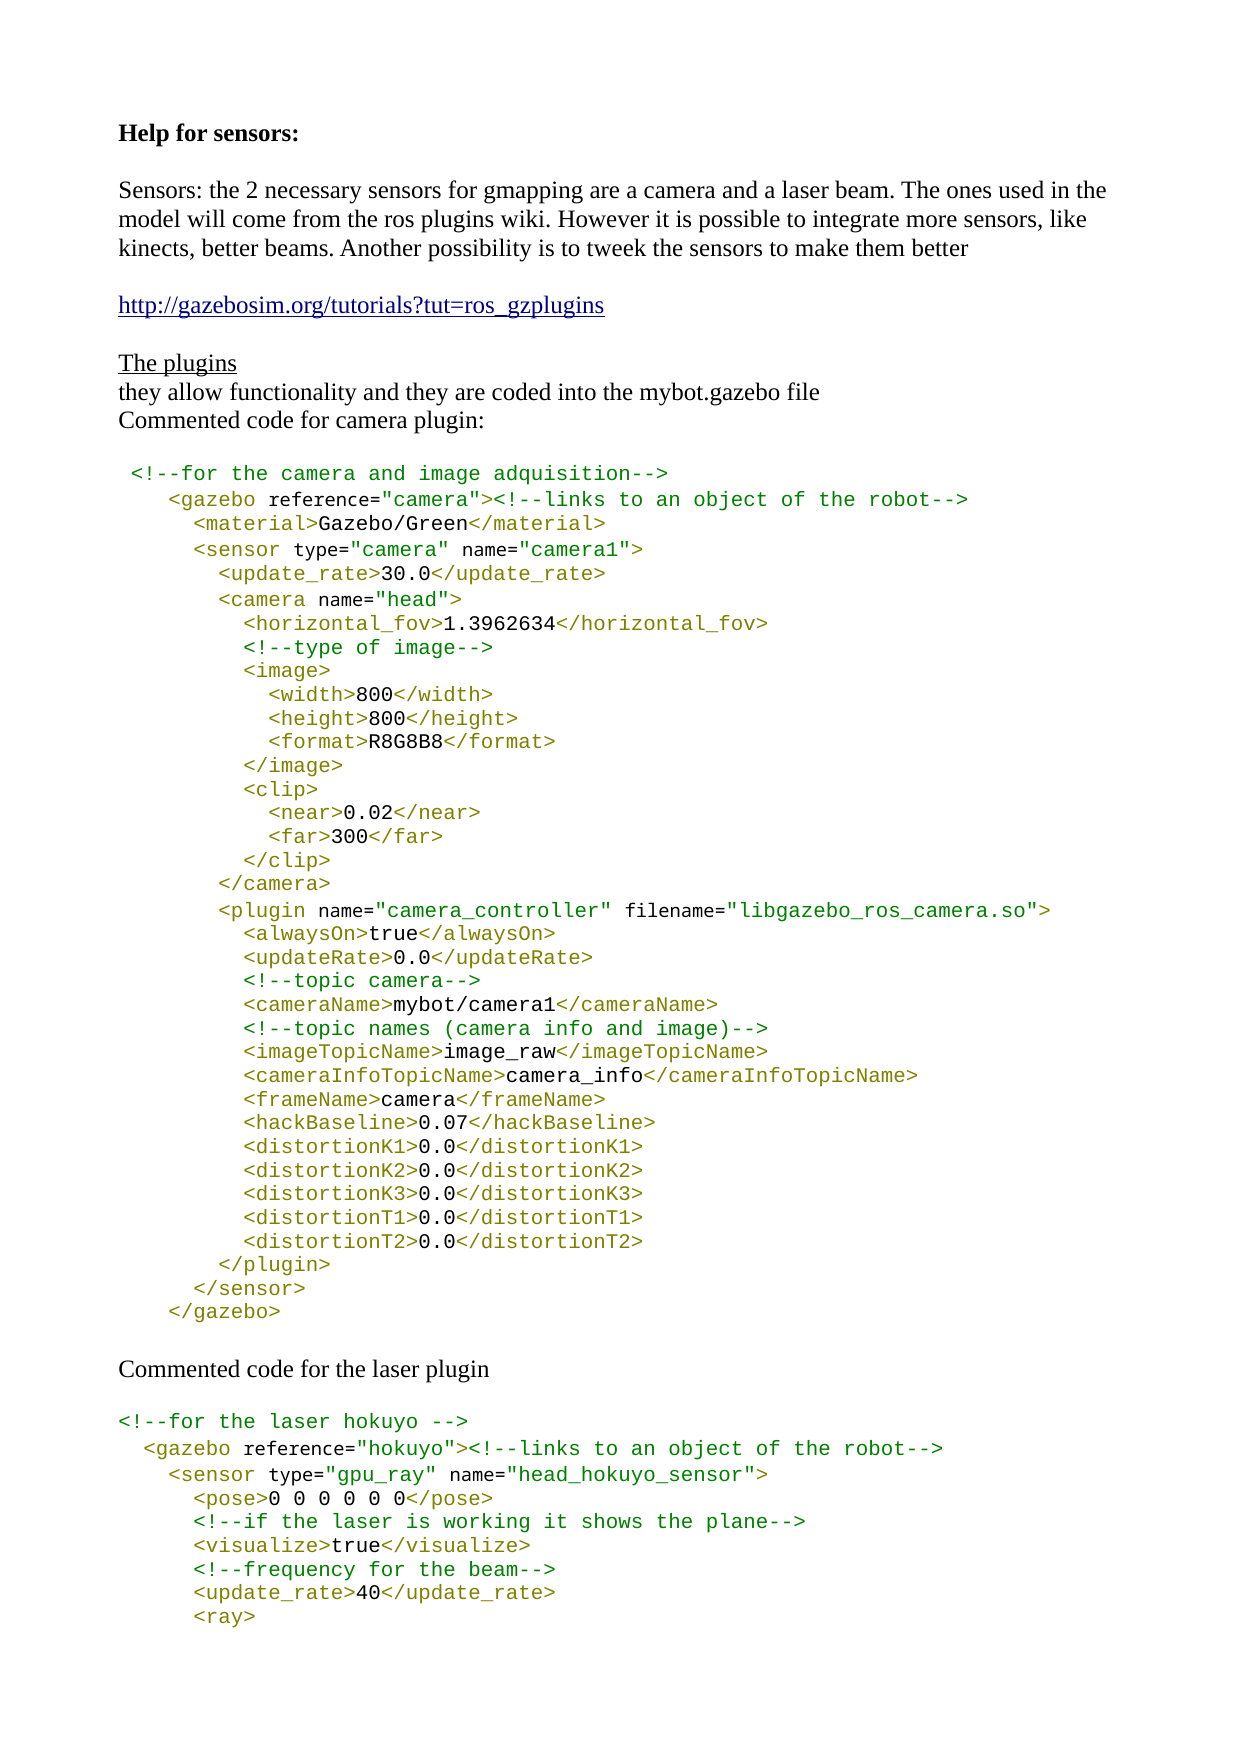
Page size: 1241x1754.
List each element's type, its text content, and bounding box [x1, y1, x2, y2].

text <distortionK2>0.0</distortionK2> [118, 1160, 1122, 1183]
text <cameraName>mybot/camera1</cameraName> [118, 994, 1122, 1018]
text </plugin> [118, 1254, 1122, 1278]
text <!--type of image--> [118, 637, 1122, 660]
text <!--for the laser hokuyo --> [118, 1411, 1122, 1435]
text </image> [118, 755, 1122, 779]
text <pose>0 0 0 0 0 0</pose> [118, 1488, 1122, 1511]
text Commented code for camera plugin: [118, 406, 1122, 434]
text <alwaysOn>true</alwaysOn> [118, 923, 1122, 947]
text Commented code for the laser plugin [118, 1354, 1122, 1383]
text <distortionK1>0.0</distortionK1> [118, 1136, 1122, 1160]
text <distortionT1>0.0</distortionT1> [118, 1207, 1122, 1231]
text <update_rate>30.0</update_rate> [118, 563, 1122, 587]
text <width>800</width> [118, 684, 1122, 708]
text <sensor type="camera" name="camera1"> [118, 537, 1122, 563]
text <height>800</height> [118, 708, 1122, 731]
text http://gazebosim.org/tutorials?tut=ros_gzplugins [118, 291, 1122, 319]
text Help for sensors: [118, 118, 1122, 147]
text <far>300</far> [118, 826, 1122, 849]
text <update_rate>40</update_rate> [118, 1582, 1122, 1606]
text <material>Gazebo/Green</material> [118, 513, 1122, 537]
text <horizontal_fov>1.3962634</horizontal_fov> [118, 613, 1122, 637]
text <!--topic names (camera info and image)--> [118, 1018, 1122, 1041]
text <imageTopicName>image_raw</imageTopicName> [118, 1041, 1122, 1065]
text they allow functionality and they are coded into the mybot.gazebo file [118, 377, 1122, 406]
text <cameraInfoTopicName>camera_info</cameraInfoTopicName> [118, 1065, 1122, 1089]
text <visualize>true</visualize> [118, 1535, 1122, 1559]
text <ray> [118, 1606, 1122, 1630]
text <camera name="head"> [118, 587, 1122, 613]
text <format>R8G8B8</format> [118, 731, 1122, 755]
text The plugins [118, 348, 1122, 377]
text </sensor> [118, 1278, 1122, 1302]
text Sensors: the 2 necessary sensors for gmapping are a camera and a laser beam. The ones used in the model will come from the ros plugins wiki. However it is possible to integrate more sensors, like kinects, better beams. Another possibility is to tweek the sensors to make them better [118, 176, 1122, 262]
text <distortionK3>0.0</distortionK3> [118, 1183, 1122, 1207]
text <plugin name="camera_controller" filename="libgazebo_ros_camera.so"> [118, 897, 1122, 923]
text <!--topic camera--> [118, 971, 1122, 994]
text <sensor type="gpu_ray" name="head_hokuyo_sensor"> [118, 1461, 1122, 1488]
text </clip> [118, 849, 1122, 873]
text <near>0.02</near> [118, 802, 1122, 826]
text <gazebo reference="hokuyo"><!--links to an object of the robot--> [118, 1435, 1122, 1461]
text <!--frequency for the beam--> [118, 1559, 1122, 1582]
text <!--if the laser is working it shows the plane--> [118, 1511, 1122, 1535]
text <!--for the camera and image adquisition--> [118, 463, 1122, 487]
text <gazebo reference="camera"><!--links to an object of the robot--> [118, 487, 1122, 513]
text <image> [118, 660, 1122, 684]
text <clip> [118, 779, 1122, 802]
text </gazebo> [118, 1302, 1122, 1325]
text <frameName>camera</frameName> [118, 1089, 1122, 1112]
text <distortionT2>0.0</distortionT2> [118, 1231, 1122, 1254]
text <hackBaseline>0.07</hackBaseline> [118, 1112, 1122, 1136]
text <updateRate>0.0</updateRate> [118, 947, 1122, 971]
text </camera> [118, 873, 1122, 897]
